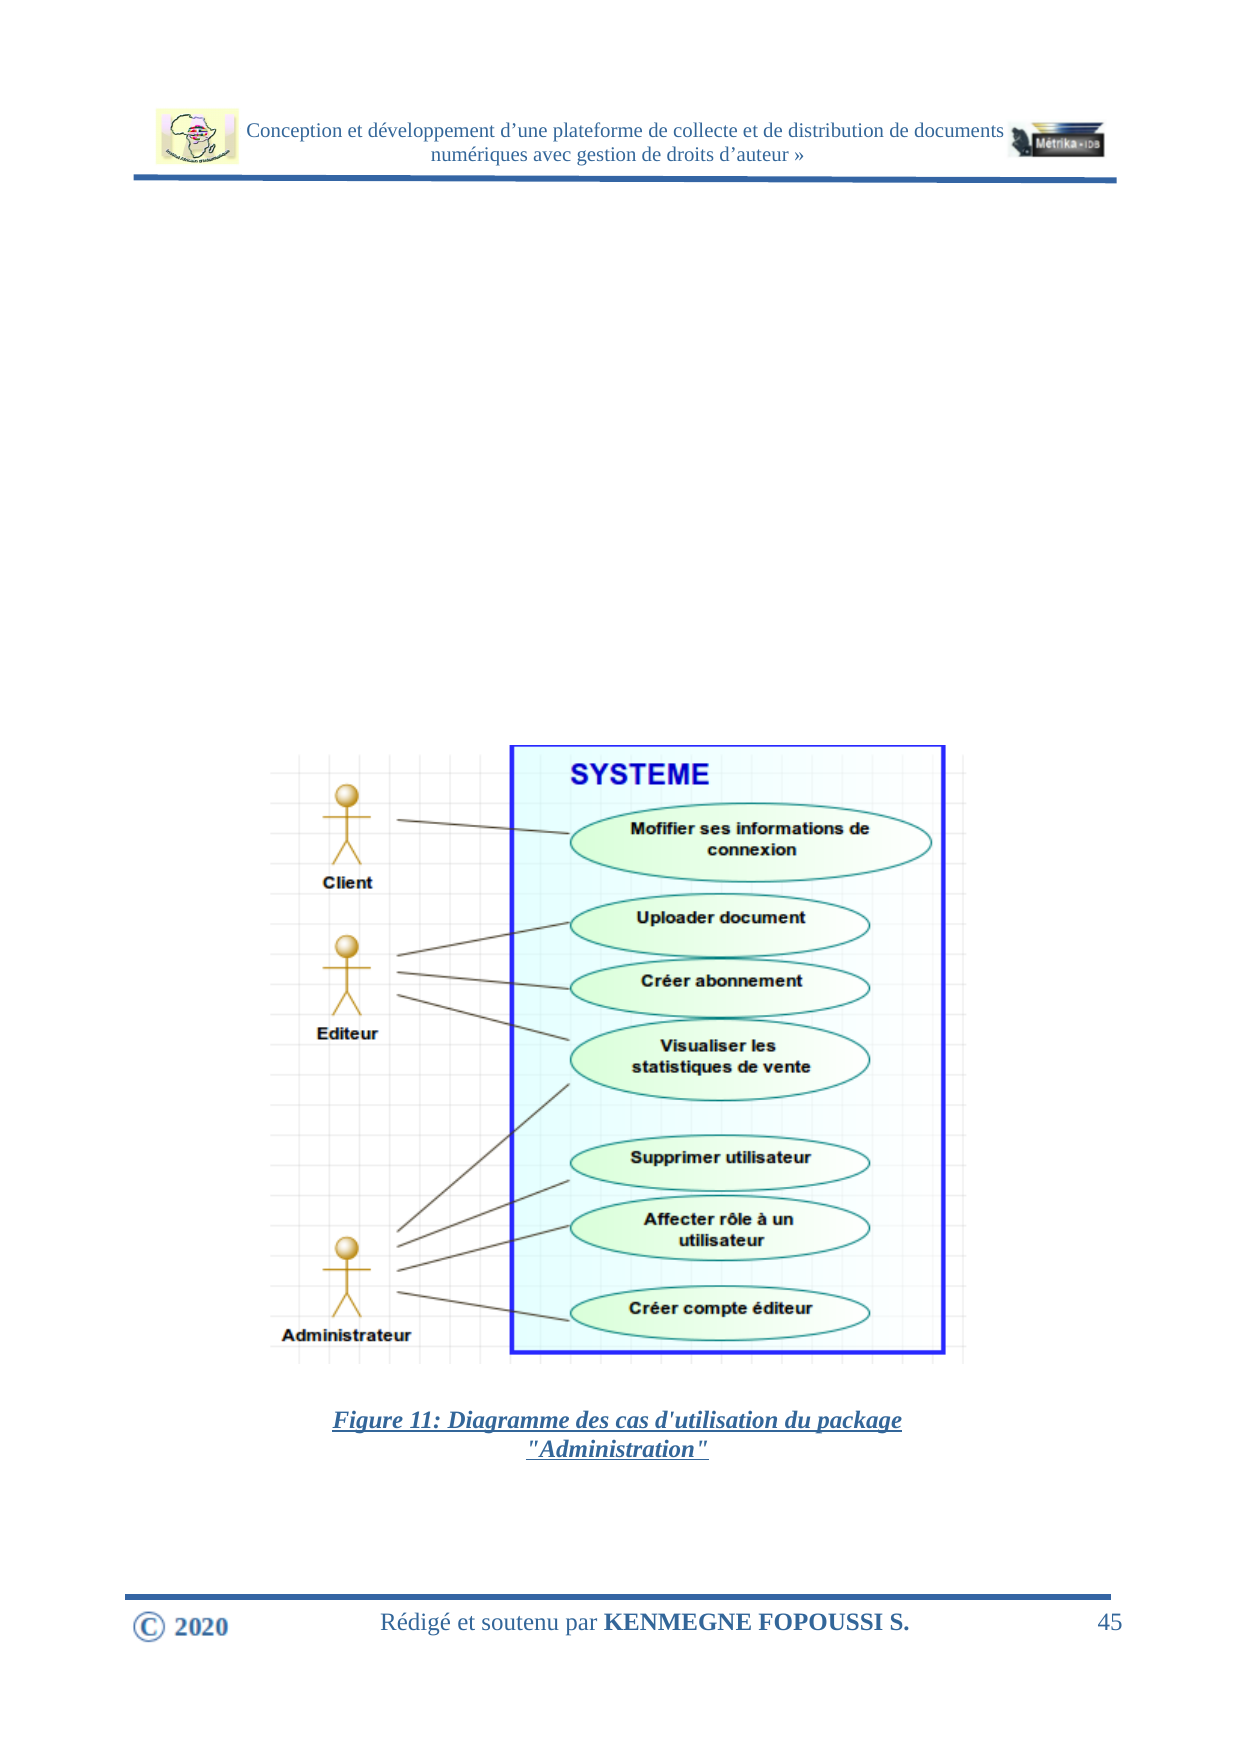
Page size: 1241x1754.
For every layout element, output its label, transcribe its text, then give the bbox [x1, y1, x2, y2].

picture [154, 107, 241, 166]
text Figure 11: Diagramme des cas d'utilisation du package "Administration" [242, 1405, 995, 1463]
picture [270, 745, 967, 1364]
picture [1003, 116, 1109, 160]
picture [126, 1604, 231, 1647]
